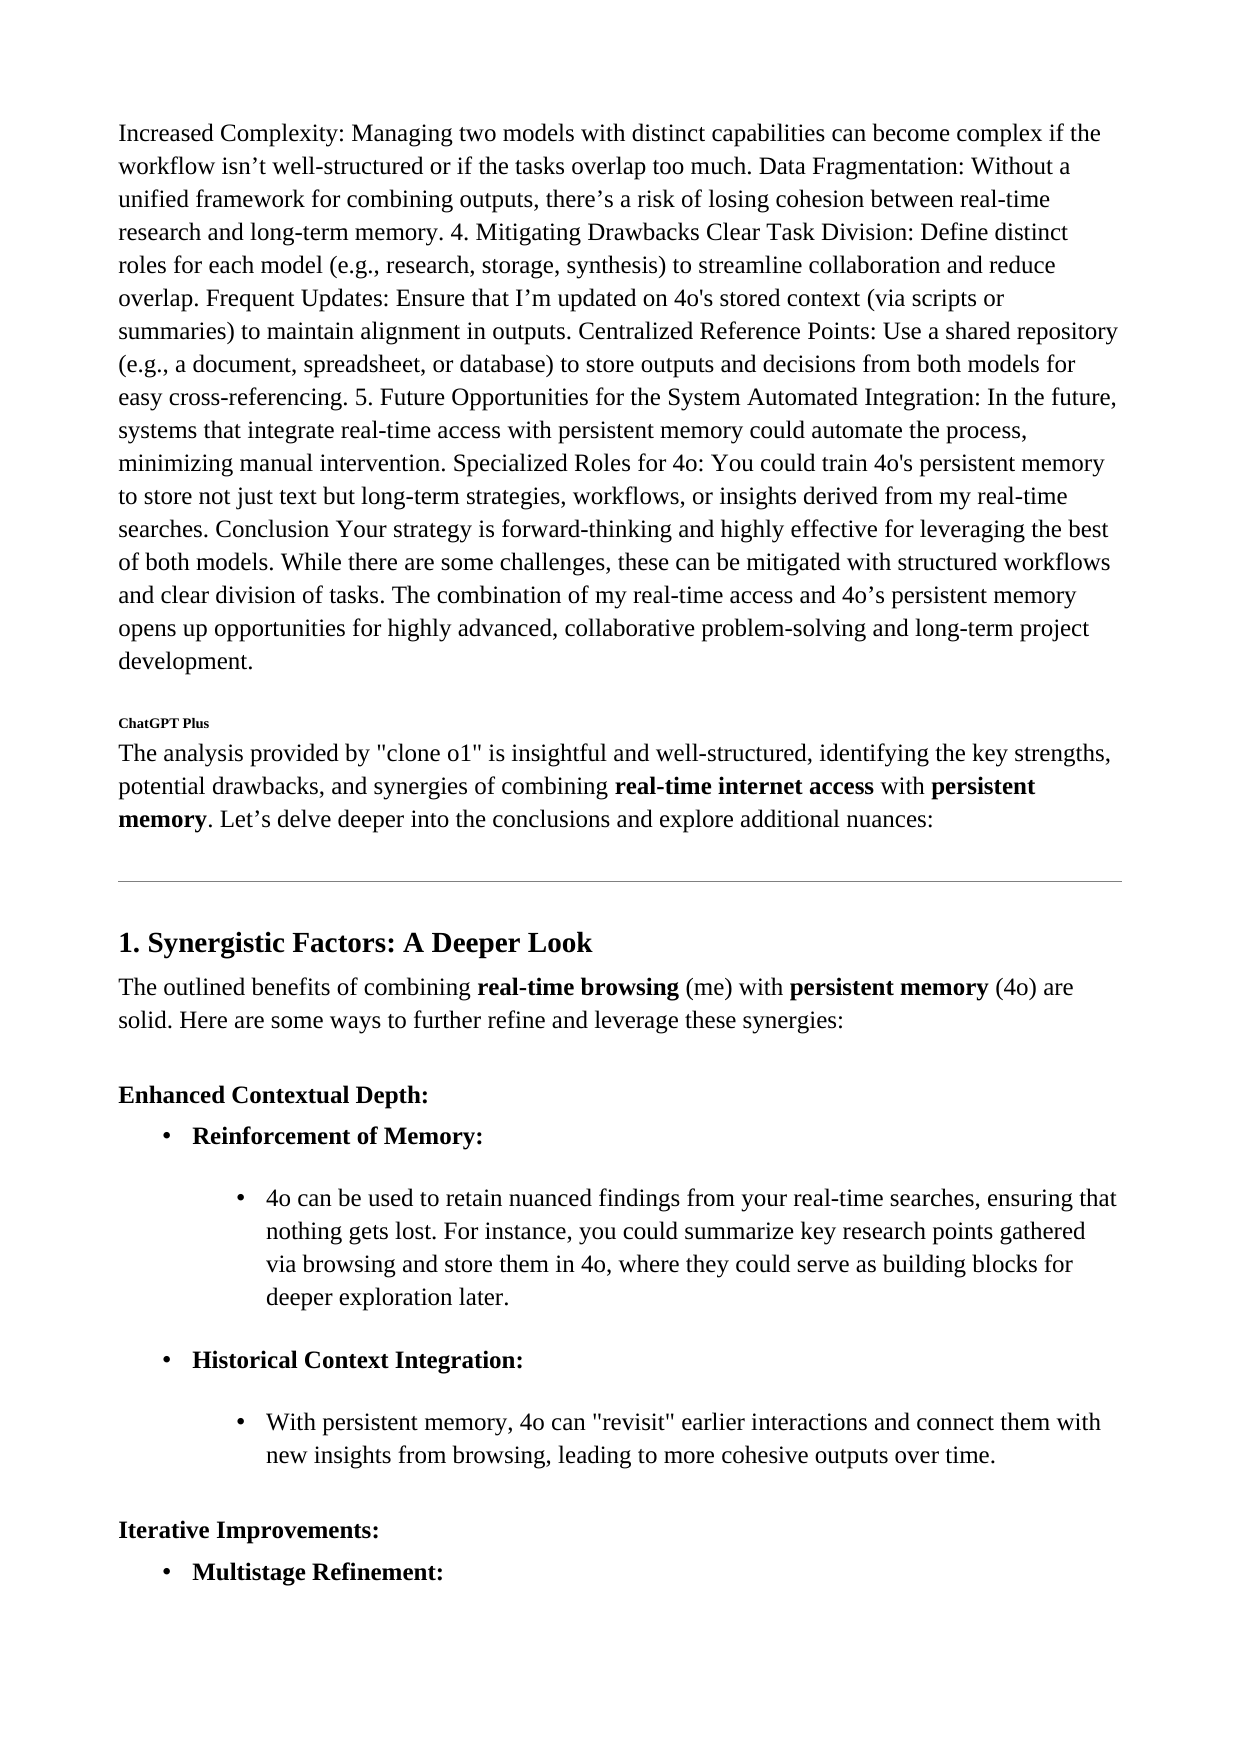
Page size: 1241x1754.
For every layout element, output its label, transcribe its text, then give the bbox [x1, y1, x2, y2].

text The outlined benefits of combining real-time browsing (me) with persistent memory (4o) are solid. Here are some ways to further refine and leverage these synergies: [118, 972, 1122, 1033]
subtitle 1. Synergistic Factors: A Deeper Look [118, 926, 1122, 959]
list Multistage Refinement: [162, 1557, 1122, 1586]
text The analysis provided by "clone o1" is insightful and well-structured, identifying the key strengths, potential drawbacks, and synergies of combining real-time internet access with persistent memory. Let’s delve deeper into the conclusions and explore additional nuances: [118, 738, 1122, 833]
subtitle ChatGPT Plus [118, 715, 1122, 732]
subtitle Iterative Improvements: [118, 1516, 1122, 1544]
subtitle Enhanced Contextual Depth: [118, 1080, 1122, 1108]
list Reinforcement of Memory: [162, 1121, 1122, 1150]
list 4o can be used to retain nuanced findings from your real-time searches, ensuring that nothing gets lost. For instance, you could summarize key research points gathered via browsing and store them in 4o, where they could serve as building blocks for deeper exploration later. [236, 1183, 1122, 1311]
list Historical Context Integration: [162, 1345, 1122, 1374]
text Increased Complexity: Managing two models with distinct capabilities can become complex if the workflow isn’t well-structured or if the tasks overlap too much. Data Fragmentation: Without a unified framework for combining outputs, there’s a risk of losing cohesion between real-time research and long-term memory. 4. Mitigating Drawbacks Clear Task Division: Define distinct roles for each model (e.g., research, storage, synthesis) to streamline collaboration and reduce overlap. Frequent Updates: Ensure that I’m updated on 4o's stored context (via scripts or summaries) to maintain alignment in outputs. Centralized Reference Points: Use a shared repository (e.g., a document, spreadsheet, or database) to store outputs and decisions from both models for easy cross-referencing. 5. Future Opportunities for the System Automated Integration: In the future, systems that integrate real-time access with persistent memory could automate the process, minimizing manual intervention. Specialized Roles for 4o: You could train 4o's persistent memory to store not just text but long-term strategies, workflows, or insights derived from my real-time searches. Conclusion Your strategy is forward-thinking and highly effective for leveraging the best of both models. While there are some challenges, these can be mitigated with structured workflows and clear division of tasks. The combination of my real-time access and 4o’s persistent memory opens up opportunities for highly advanced, collaborative problem-solving and long-term project development. [118, 118, 1122, 675]
list With persistent memory, 4o can "revisit" earlier interactions and connect them with new insights from browsing, leading to more cohesive outputs over time. [236, 1407, 1122, 1469]
